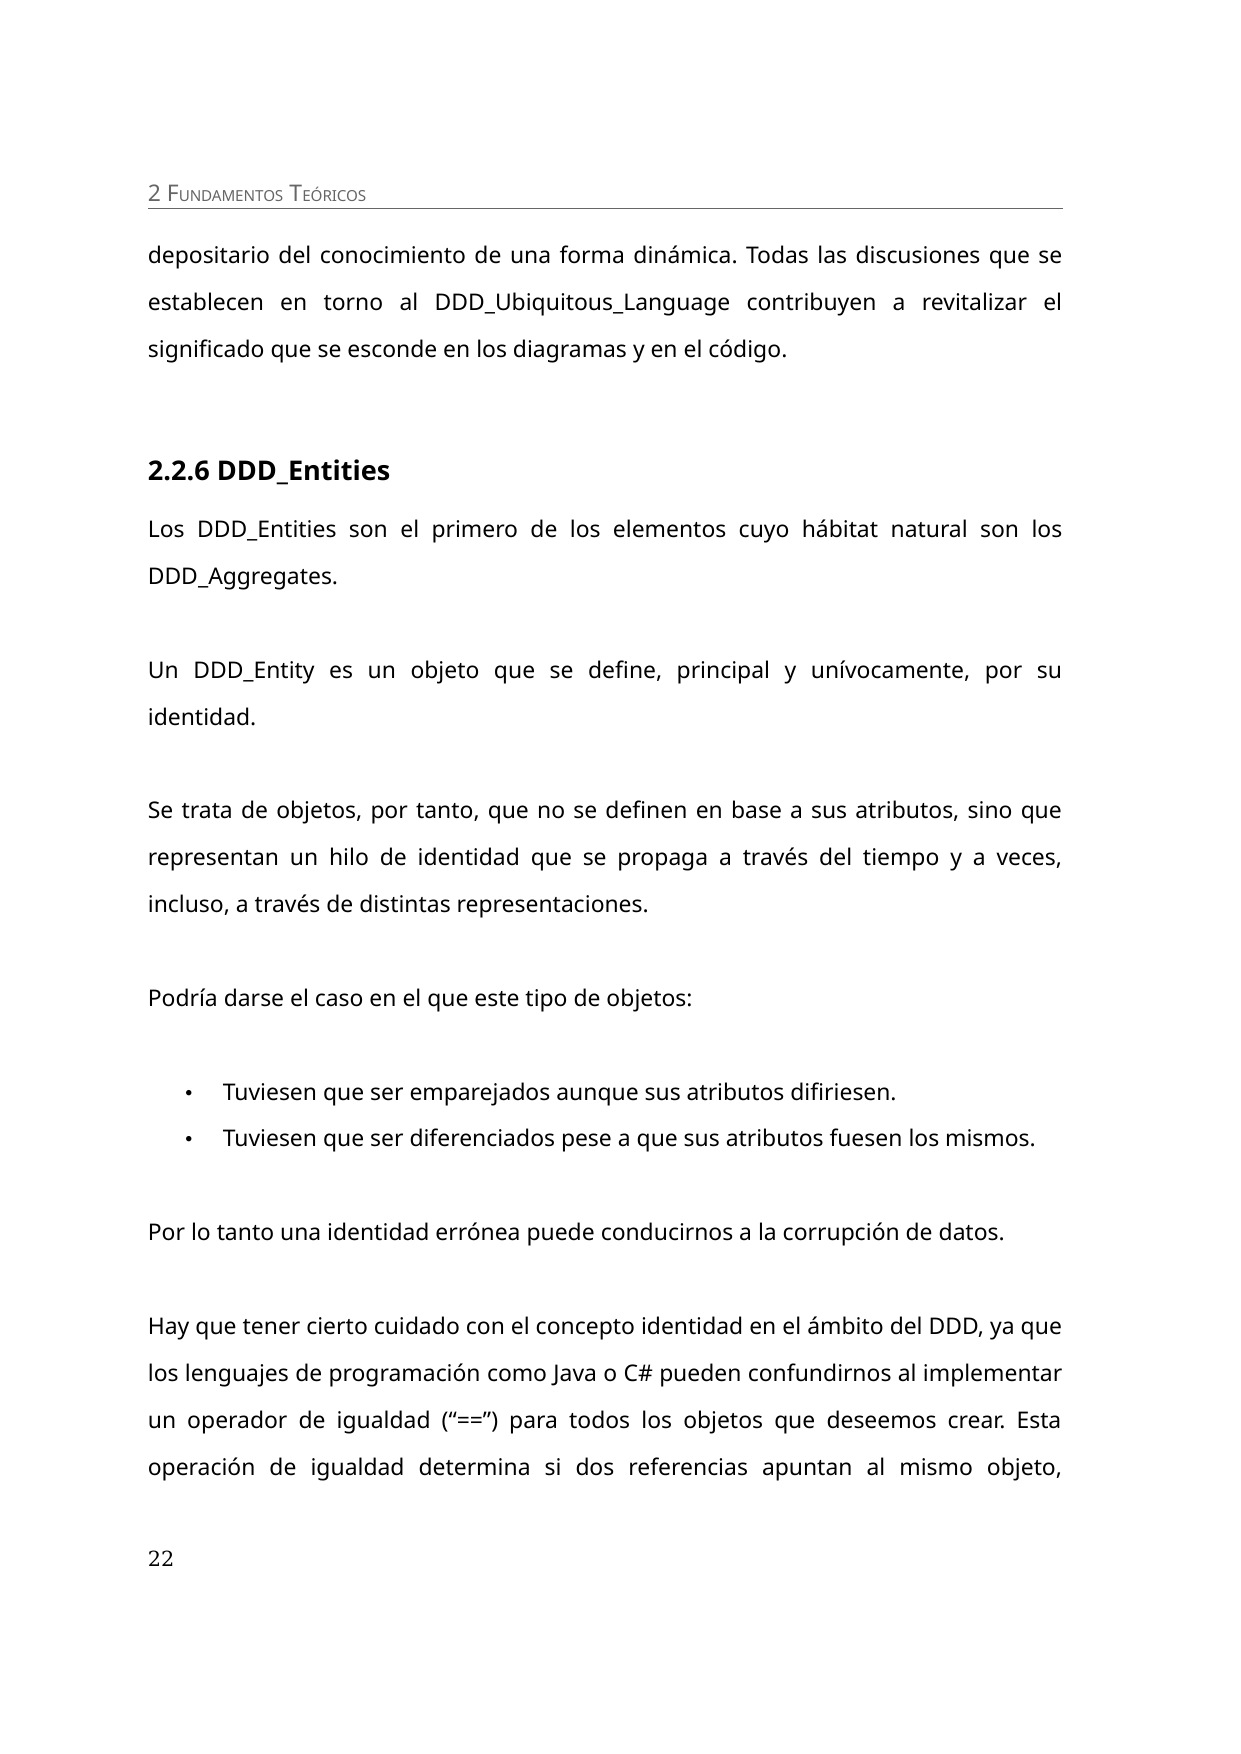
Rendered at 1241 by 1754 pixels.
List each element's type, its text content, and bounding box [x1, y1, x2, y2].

text Podría darse el caso en el que este tipo de objetos: [148, 982, 1063, 1013]
text Hay que tener cierto cuidado con el concepto identidad en el ámbito del DDD, ya que los lenguajes de programación como Java o C# pueden confundirnos al implementar un operador de igualdad (“==”) para todos los objetos que deseemos crear. Esta operación de igualdad determina si dos referencias apuntan al mismo objeto, [148, 1310, 1063, 1482]
text Un DDD_Entity es un objeto que se define, principal y unívocamente, por su identidad. [148, 653, 1063, 732]
text Los DDD_Entities son el primero de los elementos cuyo hábitat natural son los DDD_Aggregates. [148, 513, 1063, 591]
text depositario del conocimiento de una forma dinámica. Todas las discusiones que se establecen en torno al DDD_Ubiquitous_Language contribuyen a revitalizar el significado que se esconde en los diagramas y en el código. [148, 239, 1063, 364]
text Por lo tanto una identidad errónea puede conducirnos a la corrupción de datos. [148, 1216, 1063, 1247]
list Tuviesen que ser emparejados aunque sus atributos difiriesen. [185, 1075, 1063, 1107]
text Se trata de objetos, por tanto, que no se definen en base a sus atributos, sino que representan un hilo de identidad que se propaga a través del tiempo y a veces, incluso, a través de distintas representaciones. [148, 794, 1063, 919]
list Tuviesen que ser diferenciados pese a que sus atributos fuesen los mismos. [185, 1122, 1063, 1153]
subtitle DDD_Entities [148, 451, 1063, 488]
